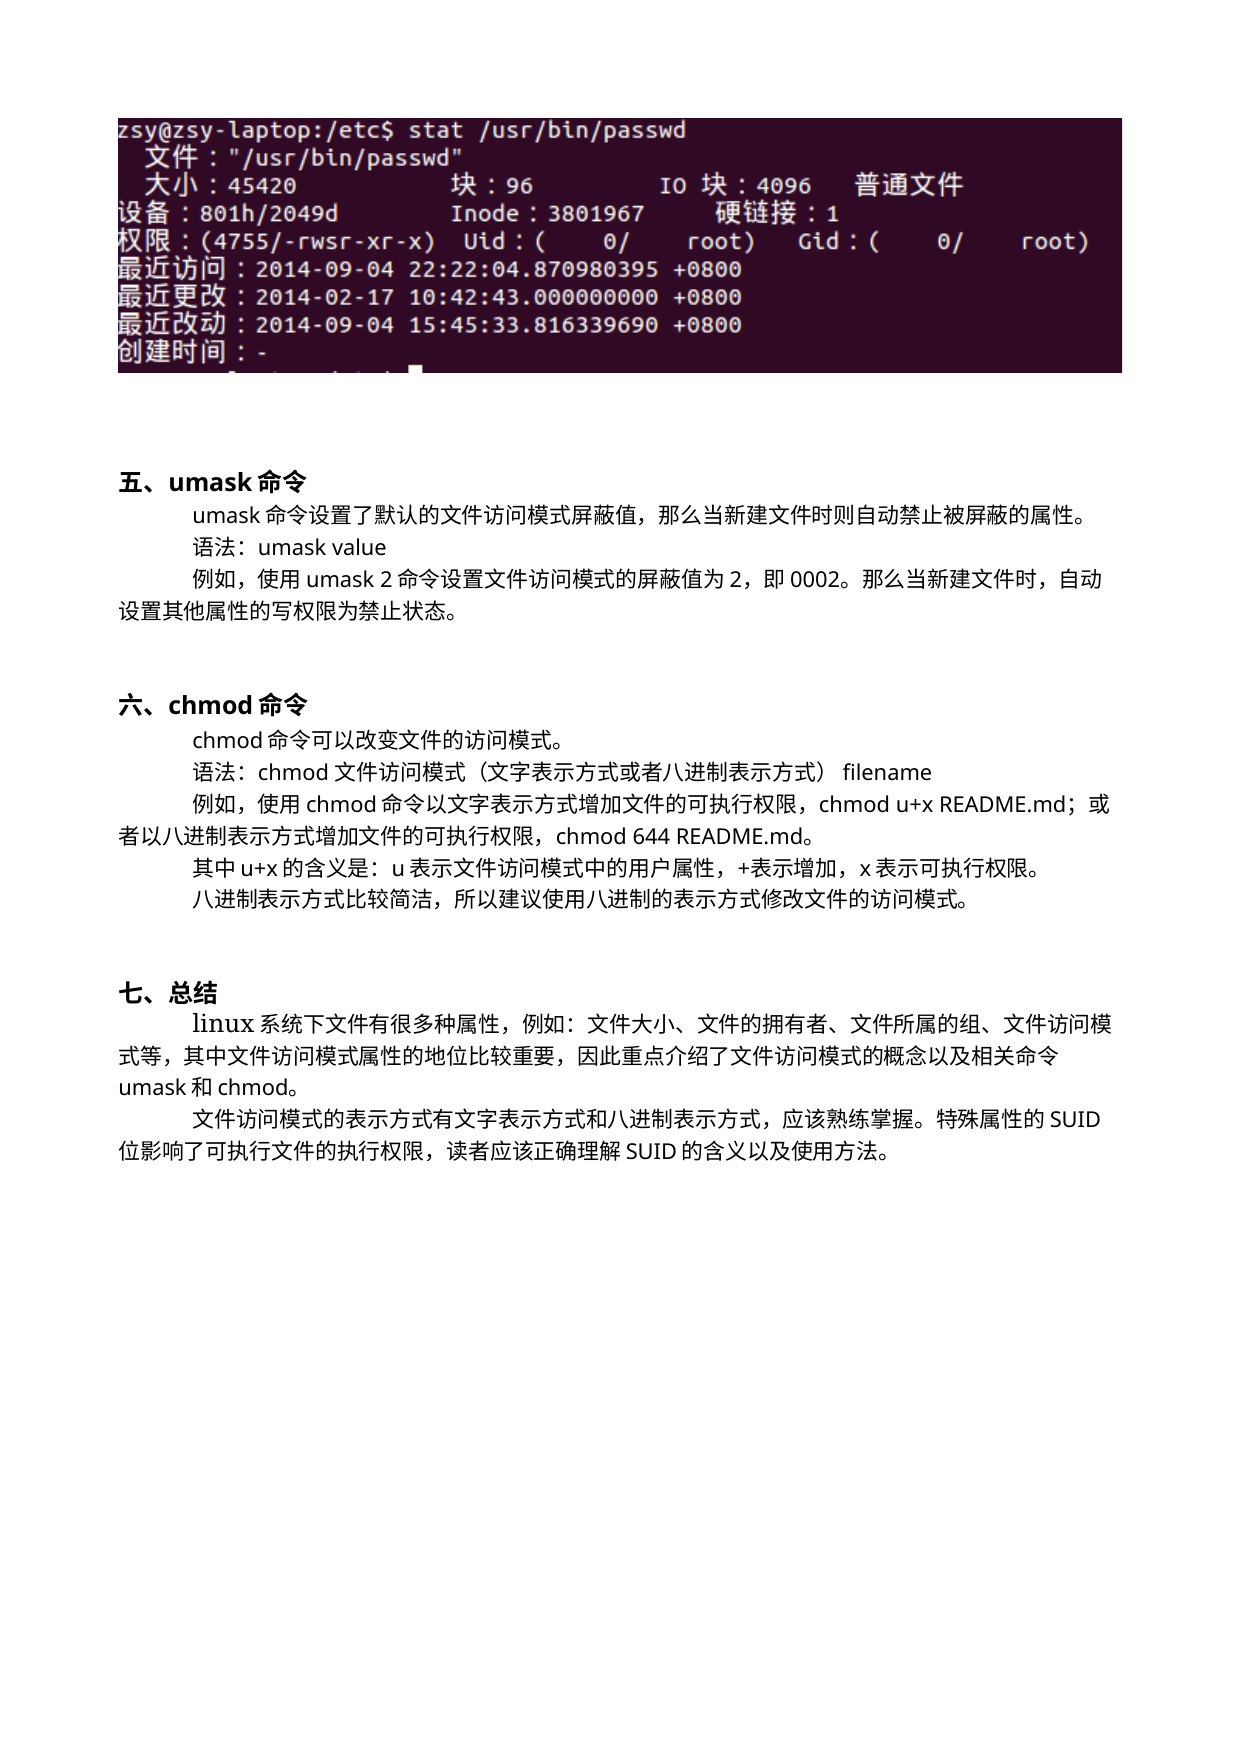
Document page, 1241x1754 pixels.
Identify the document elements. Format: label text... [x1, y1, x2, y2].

text 八进制表示方式比较简洁，所以建议使用八进制的表示方式修改文件的访问模式。 [118, 882, 1122, 914]
text 其中u+x的含义是：u表示文件访问模式中的用户属性，+表示增加，x表示可执行权限。 [118, 851, 1122, 882]
text umask命令设置了默认的文件访问模式屏蔽值，那么当新建文件时则自动禁止被屏蔽的属性。 [118, 498, 1122, 530]
text 五、umask命令 [118, 462, 1122, 498]
text 例如，使用umask 2命令设置文件访问模式的屏蔽值为2，即0002。那么当新建文件时，自动设置其他属性的写权限为禁止状态。 [118, 562, 1122, 626]
text chmod命令可以改变文件的访问模式。 [118, 721, 1122, 755]
text linux系统下文件有很多种属性，例如：文件大小、文件的拥有者、文件所属的组、文件访问模式等，其中文件访问模式属性的地位比较重要，因此重点介绍了文件访问模式的概念以及相关命令umask和chmod。 [118, 1009, 1122, 1102]
text 文件访问模式的表示方式有文字表示方式和八进制表示方式，应该熟练掌握。特殊属性的SUID位影响了可执行文件的执行权限，读者应该正确理解SUID的含义以及使用方法。 [118, 1102, 1122, 1166]
text 语法：umask value [118, 530, 1122, 562]
text 语法：chmod 文件访问模式（文字表示方式或者八进制表示方式） filename [118, 755, 1122, 787]
text 七、总结 [118, 973, 1122, 1009]
text 六、chmod命令 [118, 685, 1122, 721]
text 例如，使用chmod命令以文字表示方式增加文件的可执行权限，chmod u+x README.md；或者以八进制表示方式增加文件的可执行权限，chmod 644 README.md。 [118, 787, 1122, 851]
picture [118, 118, 1123, 373]
